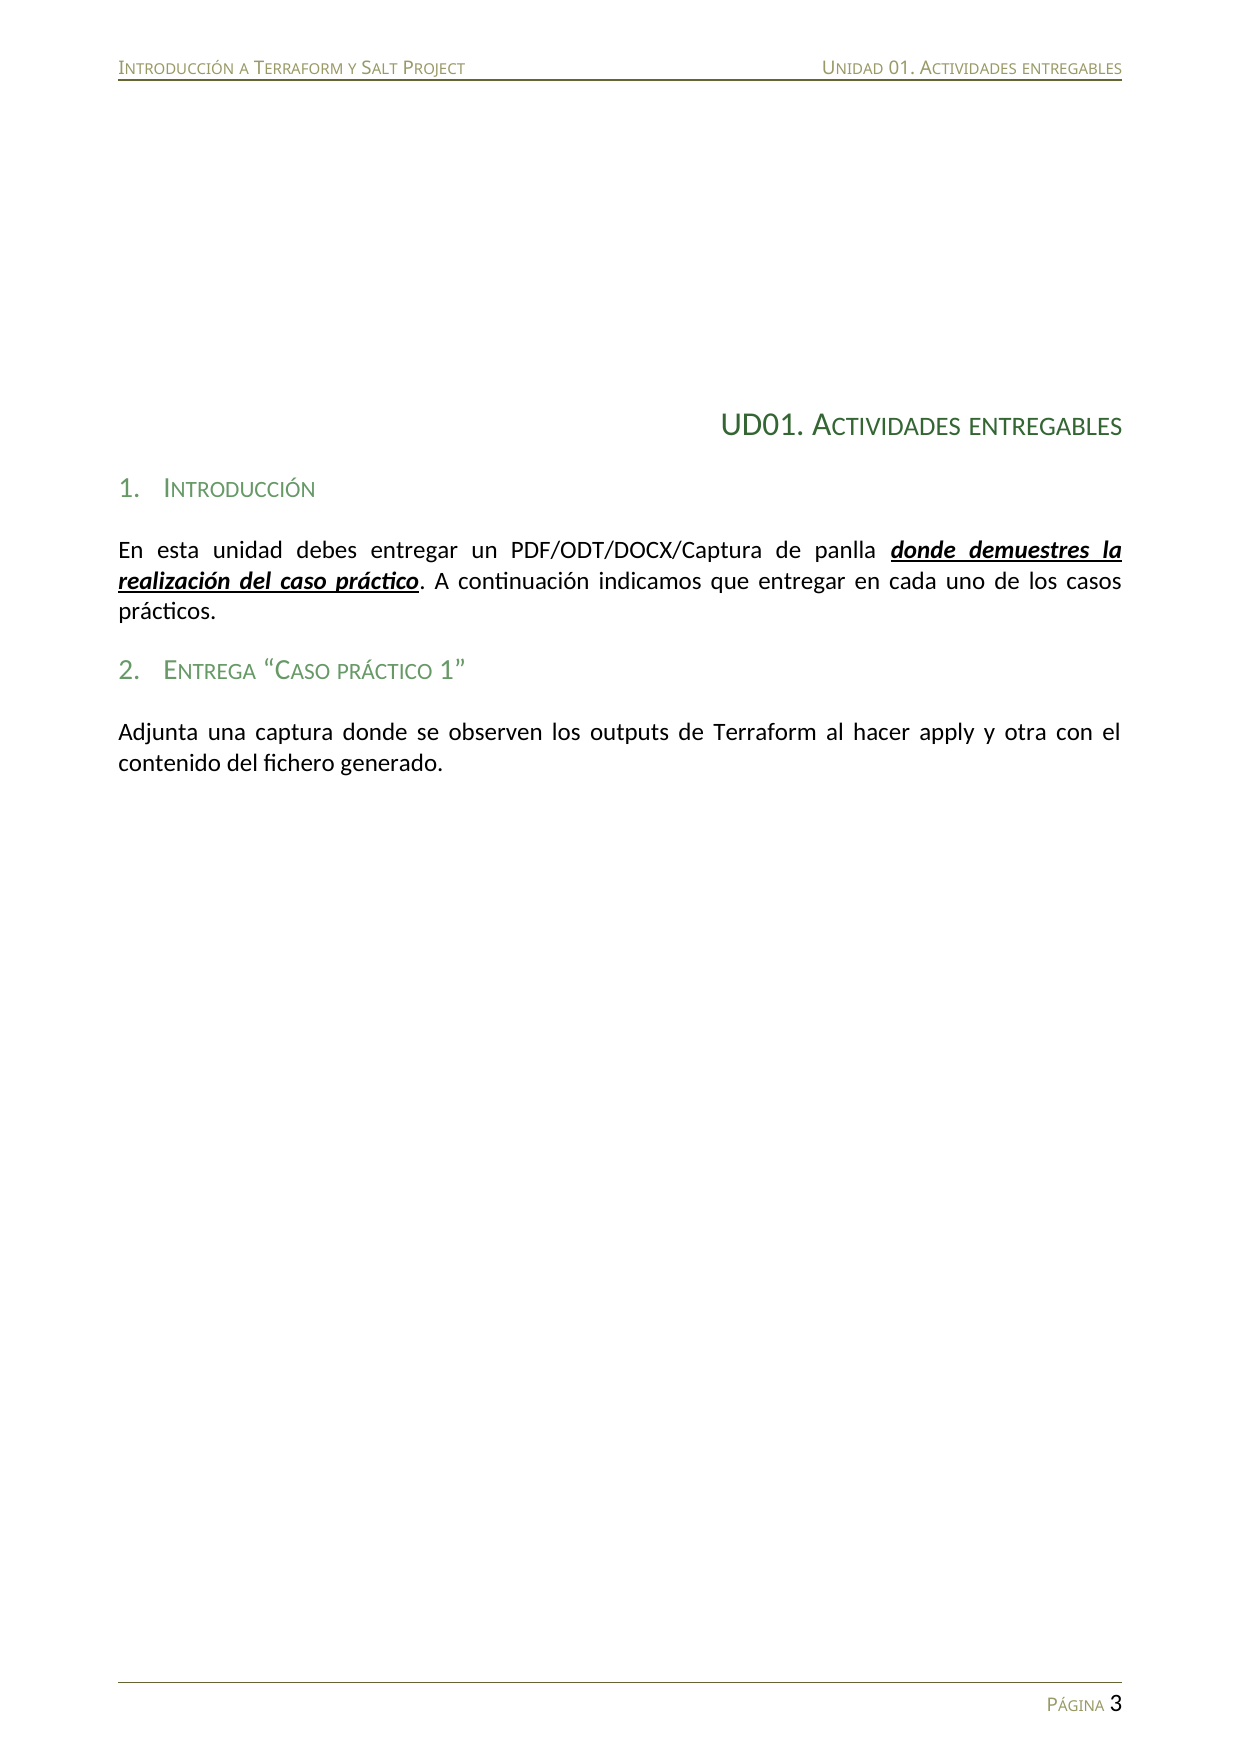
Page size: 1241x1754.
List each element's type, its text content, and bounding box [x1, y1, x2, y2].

subtitle Entrega “Caso práctico 1” [118, 651, 1122, 686]
subtitle Introducción [118, 469, 1122, 504]
text En esta unidad debes entregar un PDF/ODT/DOCX/Captura de panlla donde demuestres la realización del caso práctico. A continuación indicamos que entregar en cada uno de los casos prácticos. [118, 534, 1122, 626]
text UD01. Actividades entregables [118, 403, 1122, 444]
text Adjunta una captura donde se observen los outputs de Terraform al hacer apply y otra con el contenido del fichero generado. [118, 716, 1122, 777]
